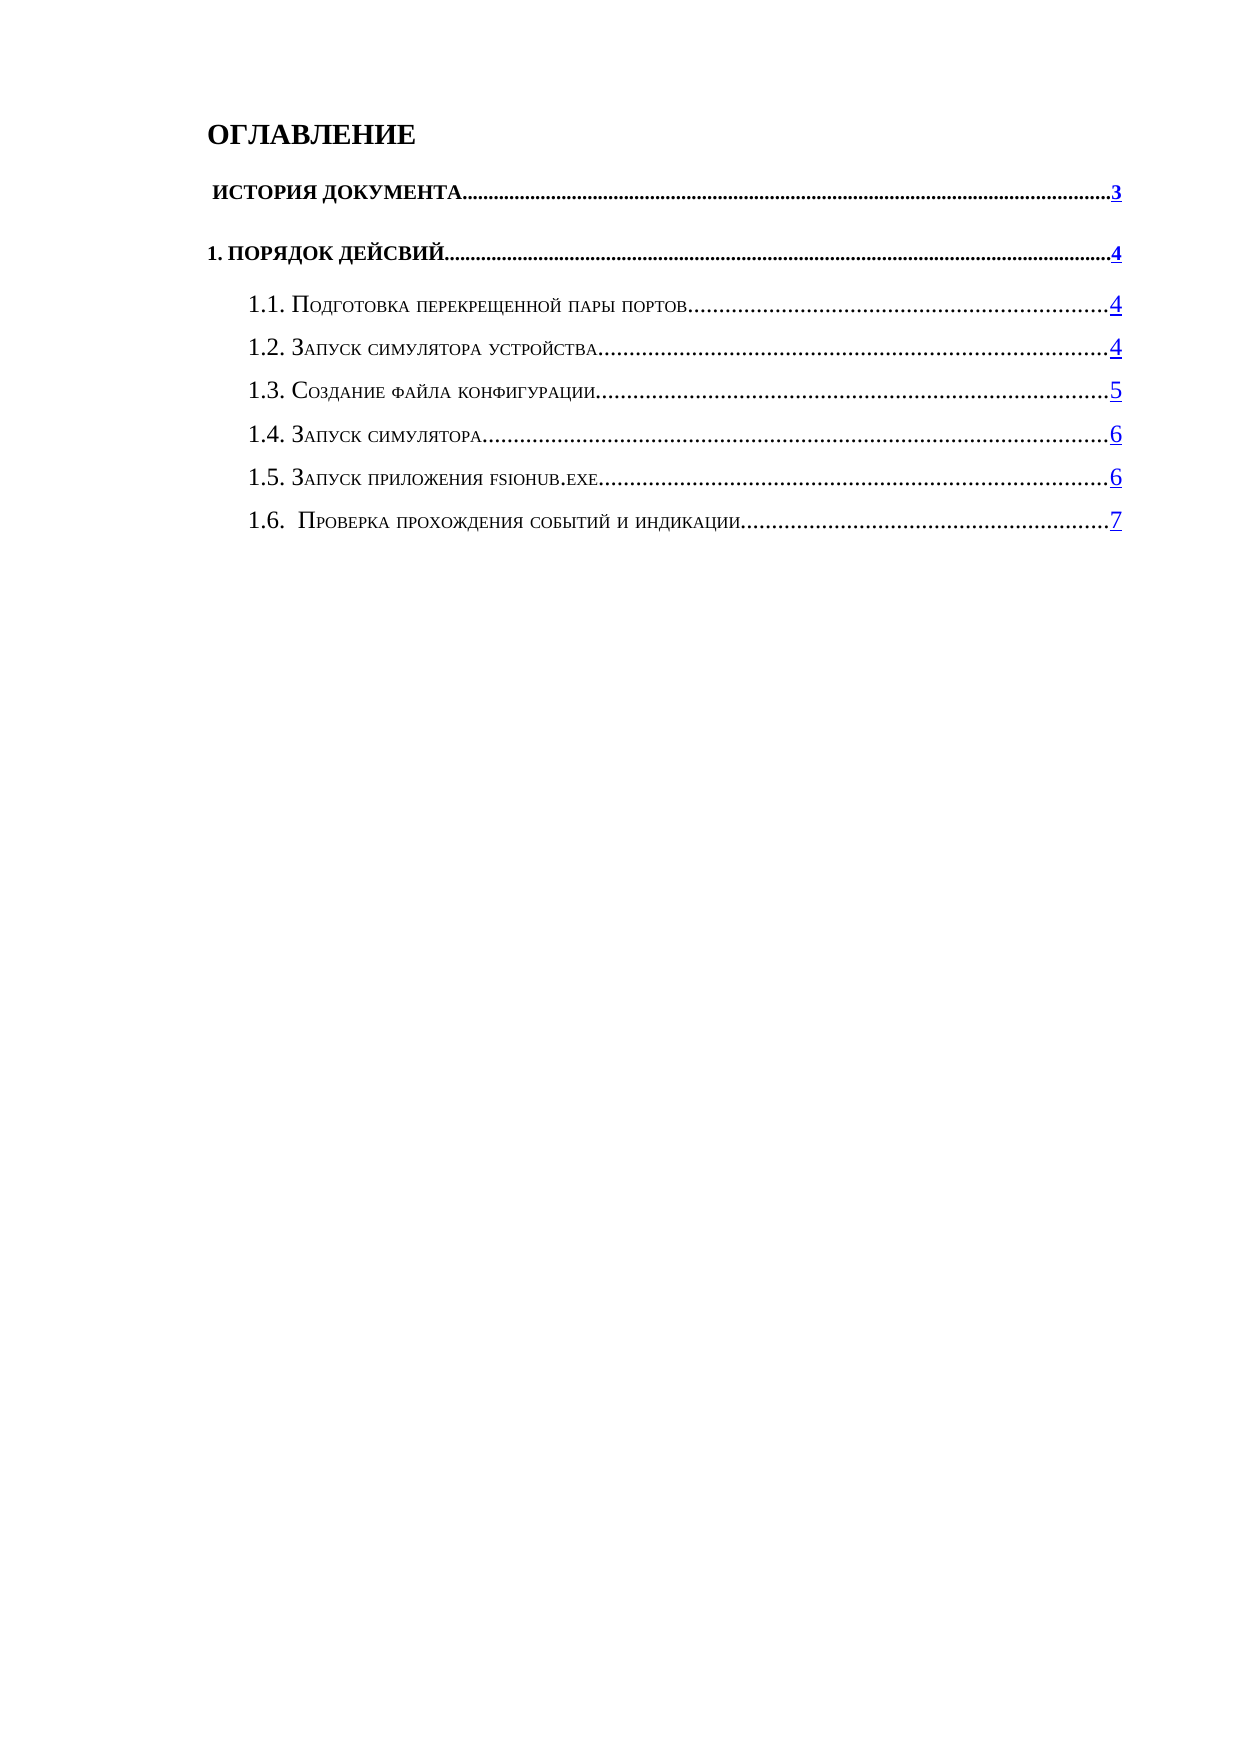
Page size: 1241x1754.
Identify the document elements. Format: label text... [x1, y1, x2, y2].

text 1.1. Подготовка перекрещенной пары портов 4 [173, 289, 1122, 318]
text 1.5. Запуск приложения fsiohub.exe 6 [173, 462, 1122, 491]
text 1.6. Проверка прохождения событий и индикации 7 [173, 505, 1122, 534]
text 1.3. Создание файла конфигурации 5 [173, 376, 1122, 404]
text 1. ПОРЯДОК ДЕЙСВИЙ 4 [148, 241, 1122, 265]
text 1.4. Запуск симулятора 6 [173, 419, 1122, 447]
text ОГЛАВЛЕНИЕ [148, 117, 1122, 151]
text ИСТОРИЯ ДОКУМЕНТА 3 [148, 180, 1122, 204]
text 1.2. Запуск симулятора устройства 4 [173, 332, 1122, 361]
